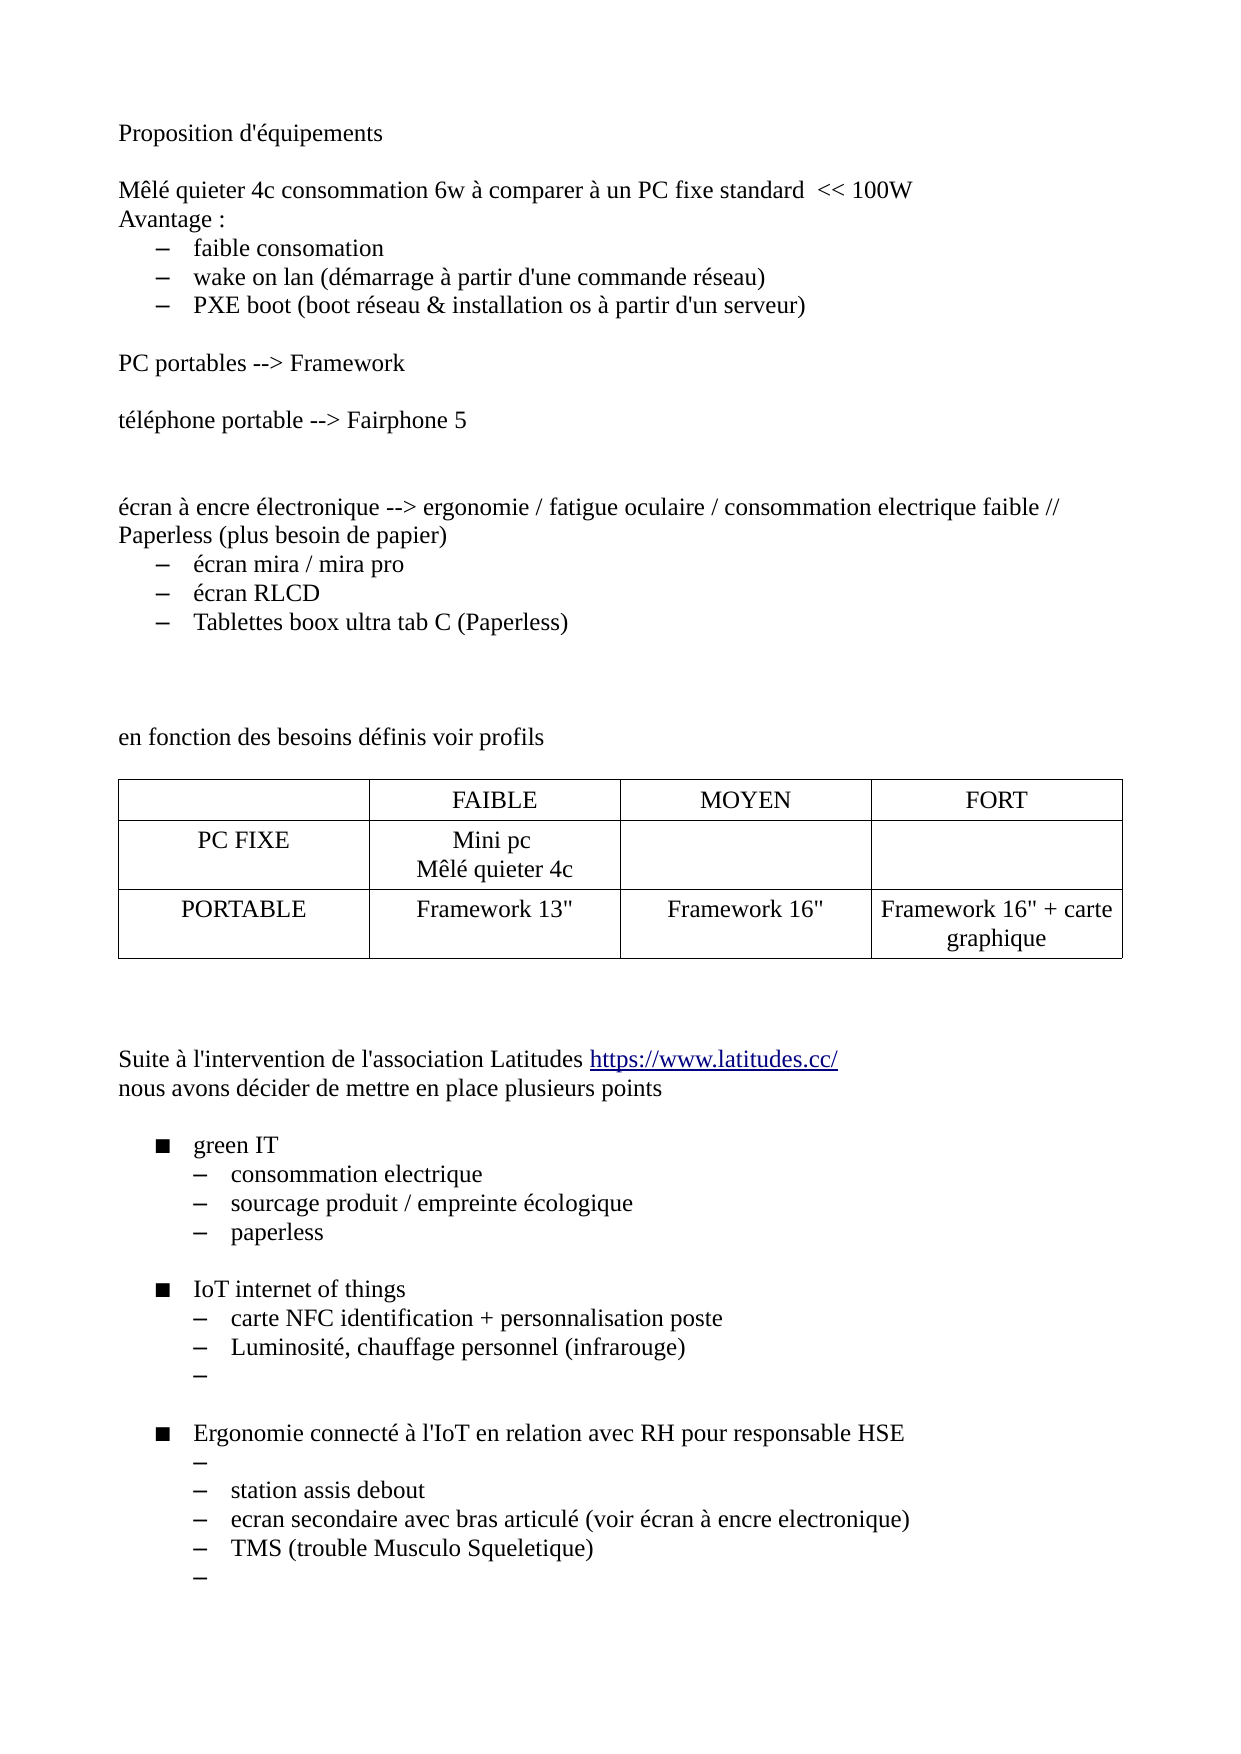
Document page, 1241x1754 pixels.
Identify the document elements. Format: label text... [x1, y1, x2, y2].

text Mêlé quieter 4c consommation 6w à comparer à un PC fixe standard << 100W [118, 176, 1122, 204]
list wake on lan (démarrage à partir d'une commande réseau) [156, 262, 1122, 291]
text Avantage : [118, 204, 1122, 233]
text Proposition d'équipements [118, 118, 1122, 147]
list station assis debout [193, 1475, 1122, 1504]
table_cell Framework 16" + carte graphique [872, 890, 1122, 958]
table_cell Mini pc Mêlé quieter 4c [370, 821, 620, 889]
list PXE boot (boot réseau & installation os à partir d'un serveur) [156, 291, 1122, 319]
text PC portables --> Framework [118, 348, 1122, 377]
text en fonction des besoins définis voir profils [118, 722, 1122, 751]
list green IT [156, 1130, 1122, 1159]
list faible consomation [156, 233, 1122, 262]
list TMS (trouble Musculo Squeletique) [193, 1533, 1122, 1562]
table_cell PORTABLE [119, 890, 369, 958]
table_cell Framework 16" [621, 890, 871, 958]
list paperless [193, 1217, 1122, 1245]
list Luminosité, chauffage personnel (infrarouge) [193, 1332, 1122, 1360]
text nous avons décider de mettre en place plusieurs points [118, 1073, 1122, 1102]
table_header FAIBLE [370, 780, 620, 820]
text écran à encre électronique --> ergonomie / fatigue oculaire / consommation electrique faible // Paperless (plus besoin de papier) [118, 492, 1122, 549]
table_header FORT [872, 780, 1122, 820]
list écran mira / mira pro [156, 549, 1122, 578]
table_cell [621, 821, 871, 889]
list IoT internet of things [156, 1274, 1122, 1303]
table_cell PC FIXE [119, 821, 369, 889]
list carte NFC identification + personnalisation poste [193, 1303, 1122, 1332]
table_header [119, 780, 369, 820]
text Suite à l'intervention de l'association Latitudes https://www.latitudes.cc/ [118, 1044, 1122, 1073]
table_header MOYEN [621, 780, 871, 820]
list sourcage produit / empreinte écologique [193, 1188, 1122, 1217]
table_cell [872, 821, 1122, 889]
text téléphone portable --> Fairphone 5 [118, 406, 1122, 434]
list écran RLCD [156, 578, 1122, 607]
list Tablettes boox ultra tab C (Paperless) [156, 607, 1122, 636]
list Ergonomie connecté à l'IoT en relation avec RH pour responsable HSE [156, 1418, 1122, 1447]
list consommation electrique [193, 1159, 1122, 1188]
table_cell Framework 13" [370, 890, 620, 958]
list ecran secondaire avec bras articulé (voir écran à encre electronique) [193, 1504, 1122, 1533]
